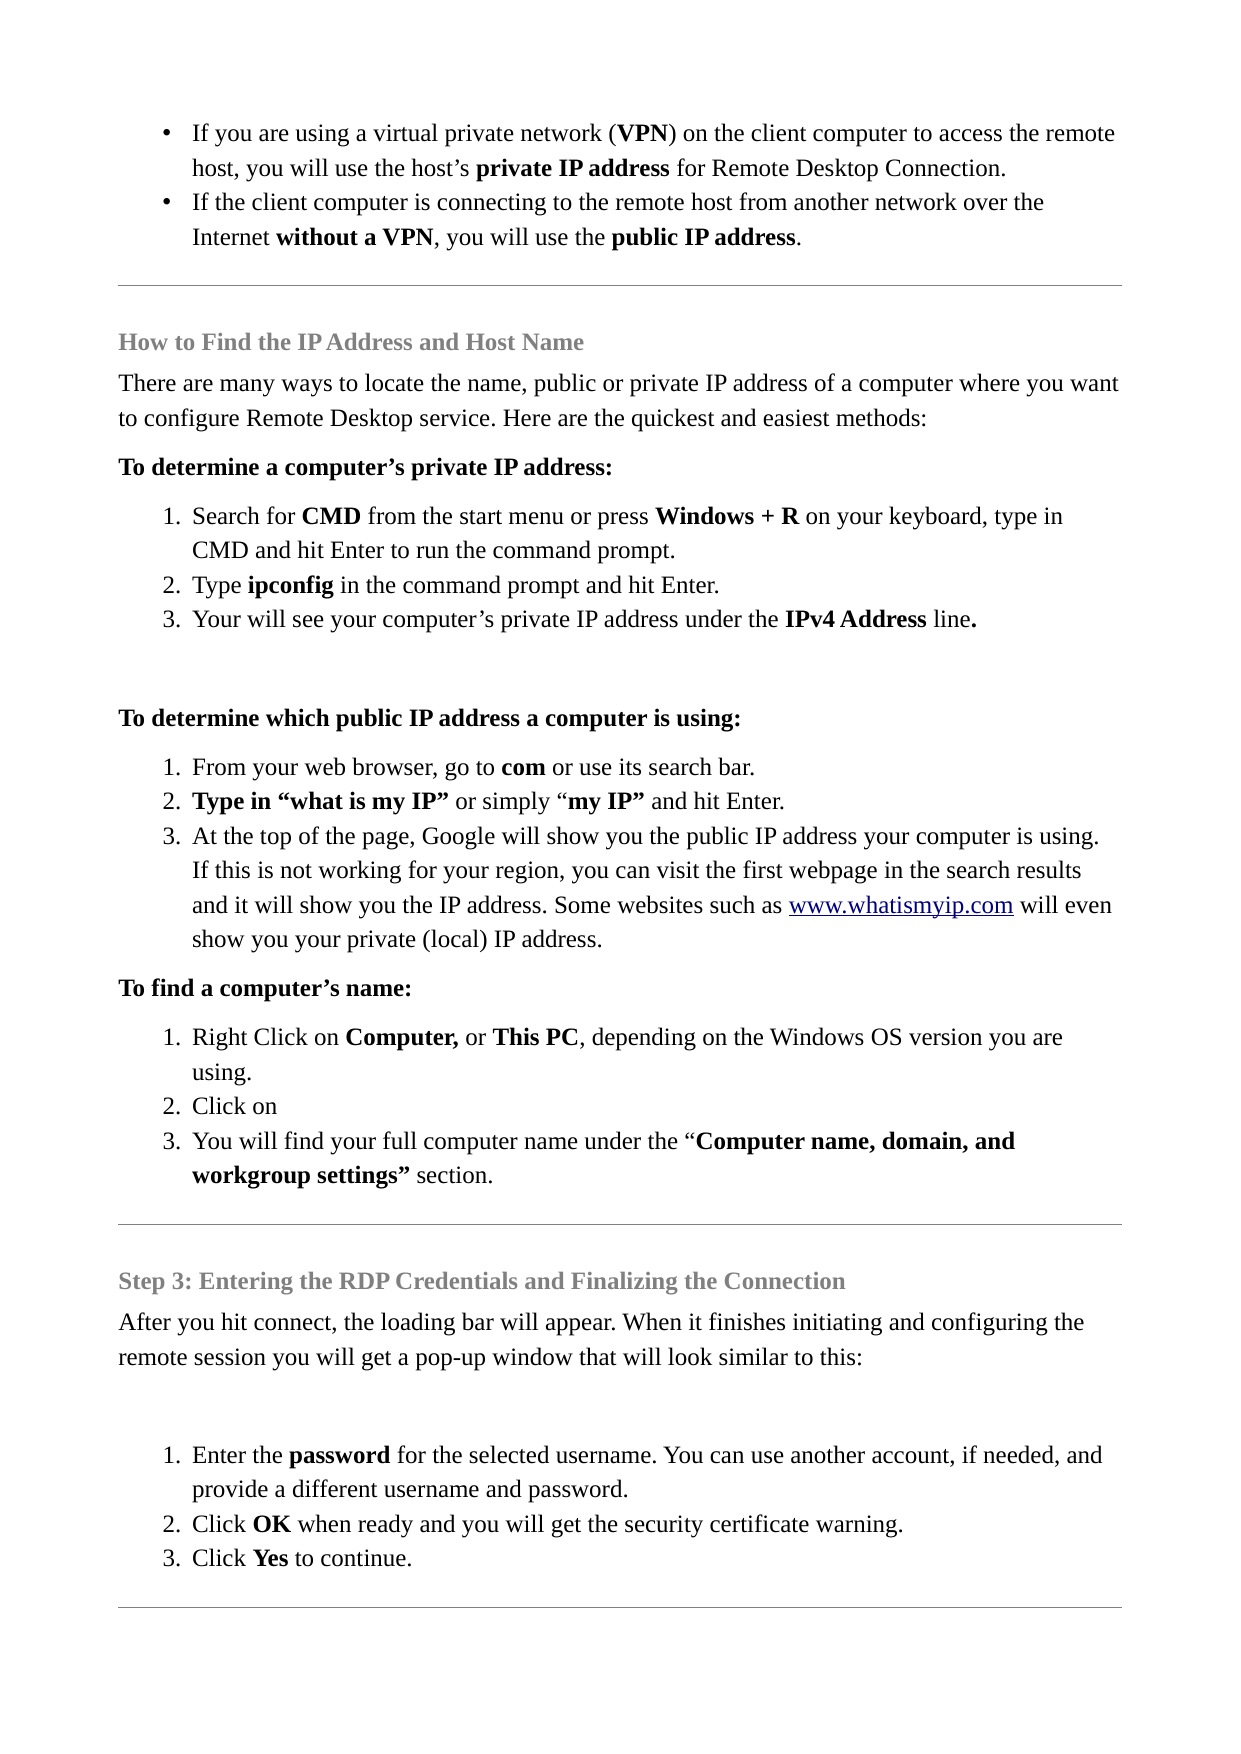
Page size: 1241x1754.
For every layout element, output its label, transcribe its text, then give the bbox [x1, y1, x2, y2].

list If the client computer is connecting to the remote host from another network over the Internet without a VPN, you will use the public IP address. [162, 187, 1122, 250]
text After you hit connect, the loading bar will appear. When it finishes initiating and configuring the remote session you will get a pop-up window that will look similar to this: [118, 1307, 1122, 1370]
list You will find your full computer name under the “Computer name, domain, and workgroup settings” section. [162, 1126, 1122, 1189]
text To find a computer’s name: [118, 973, 1122, 1002]
list Click Yes to continue. [162, 1543, 1122, 1572]
list Right Click on Computer, or This PC, depending on the Windows OS version you are using. [162, 1022, 1122, 1086]
list Type in “what is my IP” or simply “my IP” and hit Enter. [162, 786, 1122, 815]
list Click on [162, 1091, 1122, 1120]
text To determine a computer’s private IP address: [118, 452, 1122, 481]
list Search for CMD from the start menu or press Windows + R on your keyboard, type in CMD and hit Enter to run the command prompt. [162, 501, 1122, 564]
text There are many ways to locate the name, public or private IP address of a computer where you want to configure Remote Desktop service. Here are the quickest and easiest methods: [118, 368, 1122, 432]
subtitle How to Find the IP Address and Host Name [118, 327, 1122, 356]
list At the top of the page, Google will show you the public IP address your computer is using. If this is not working for your region, you can visit the first webpage in the search results and it will show you the IP address. Some websites such as www.whatismyip.com will even show you your private (local) IP address. [162, 821, 1122, 953]
list From your web browser, go to com or use its search bar. [162, 752, 1122, 781]
subtitle Step 3: Entering the RDP Credentials and Finalizing the Connection [118, 1266, 1122, 1295]
list Enter the password for the selected username. You can use another account, if needed, and provide a different username and password. [162, 1440, 1122, 1503]
text To determine which public IP address a computer is using: [118, 703, 1122, 731]
list Type ipconfig in the command prompt and hit Enter. [162, 570, 1122, 599]
list Click OK when ready and you will get the security certificate warning. [162, 1509, 1122, 1537]
list Your will see your computer’s private IP address under the IPv4 Address line. [162, 604, 1122, 633]
list If you are using a virtual private network (VPN) on the client computer to access the remote host, you will use the host’s private IP address for Remote Desktop Connection. [162, 118, 1122, 181]
